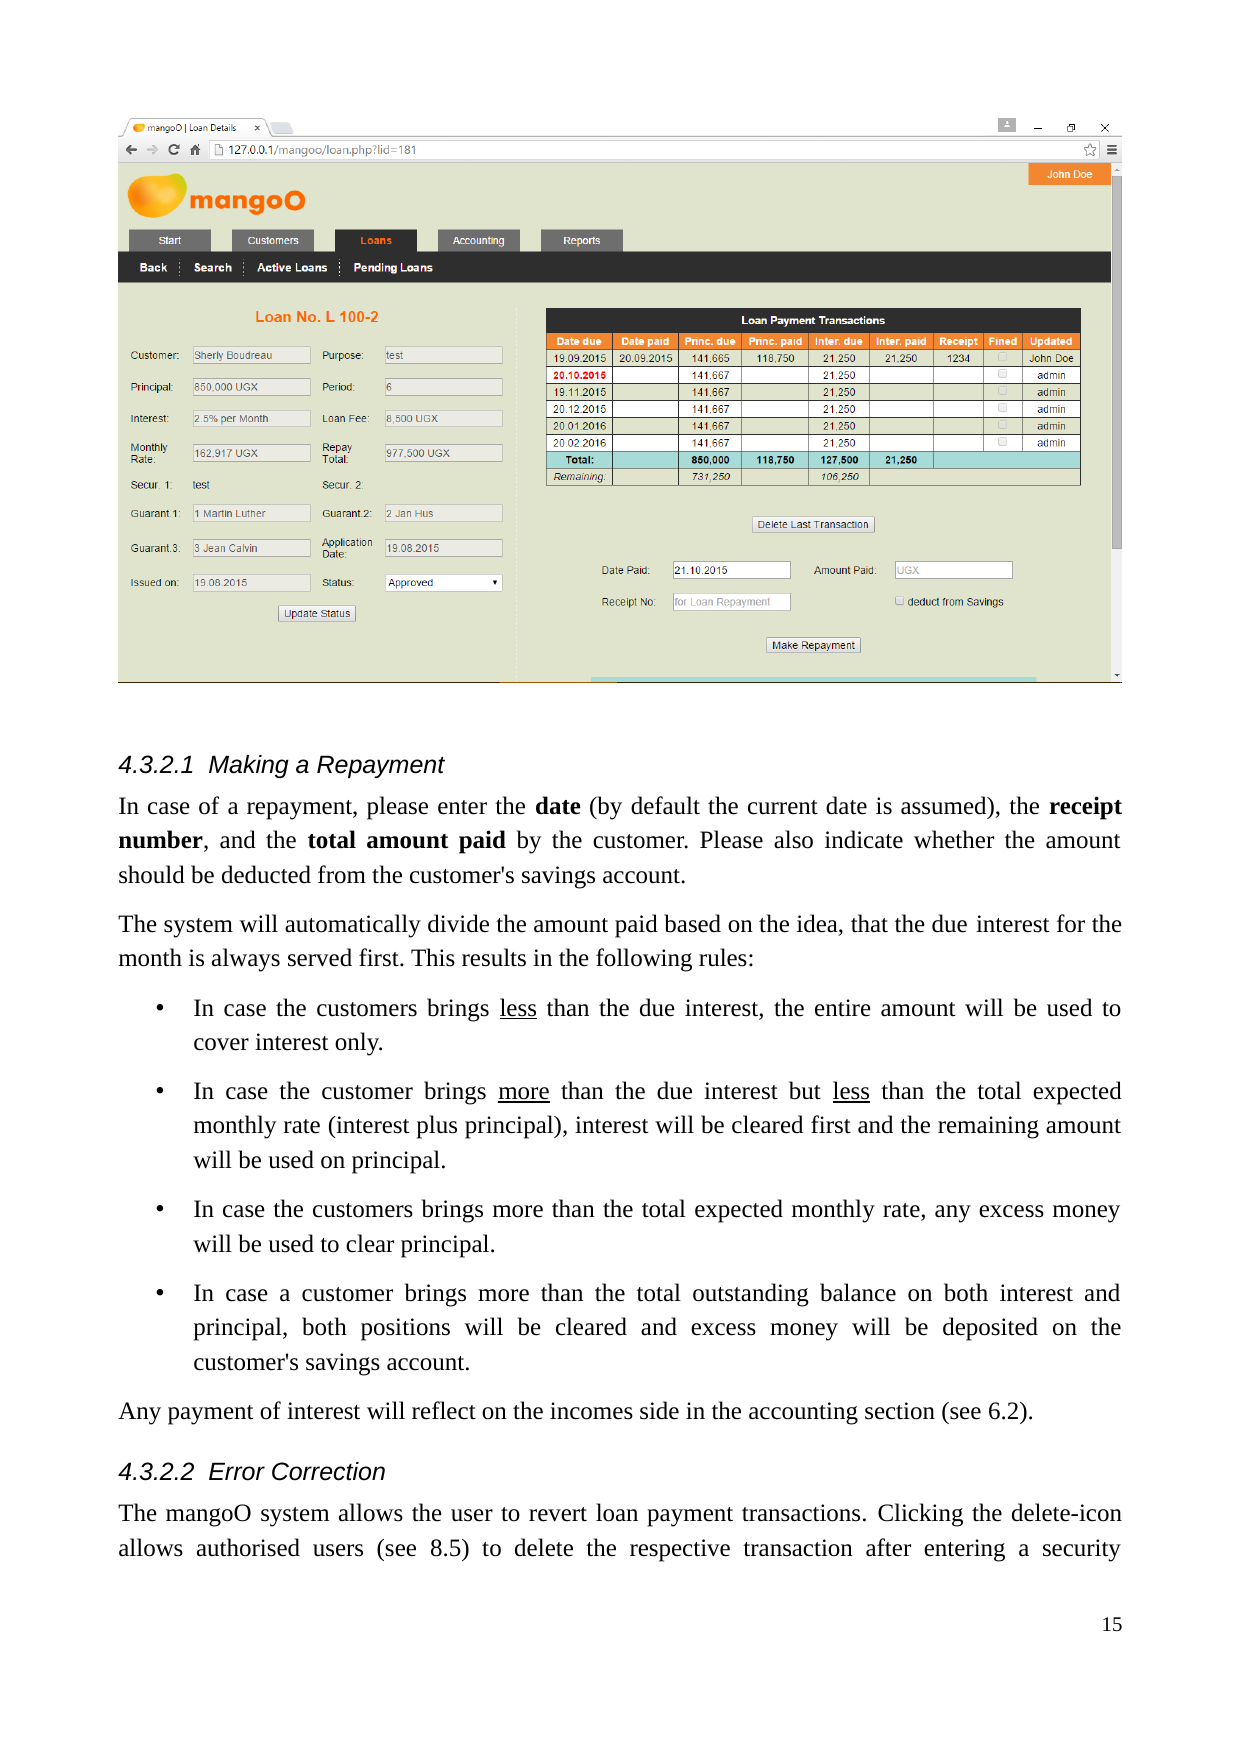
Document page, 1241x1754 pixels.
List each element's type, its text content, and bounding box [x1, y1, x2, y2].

subtitle Making a Repayment [118, 750, 1122, 778]
text Any payment of interest will reflect on the incomes side in the accounting section (see 6.2). [118, 1396, 1122, 1424]
list In case the customers brings less than the due interest, the entire amount will be used to cover interest only. [156, 993, 1122, 1056]
subtitle Error Correction [118, 1457, 1122, 1486]
picture [118, 118, 1123, 683]
list In case the customers brings more than the total expected monthly rate, any excess money will be used to clear principal. [156, 1194, 1122, 1257]
list In case a customer brings more than the total outstanding balance on both interest and principal, both positions will be cleared and excess money will be deposited on the customer's savings account. [156, 1278, 1122, 1375]
text The mangoO system allows the user to revert loan payment transactions. Clicking the delete-icon allows authorised users (see 8.5) to delete the respective transaction after entering a security [118, 1498, 1122, 1562]
text In case of a repayment, please enter the date (by default the current date is assumed), the receipt number, and the total amount paid by the customer. Please also indicate whether the amount should be deducted from the customer's savings account. [118, 791, 1122, 889]
text The system will automatically divide the amount paid based on the idea, that the due interest for the month is always served first. This results in the following rules: [118, 909, 1122, 972]
list In case the customer brings more than the due interest but less than the total expected monthly rate (interest plus principal), interest will be cleared first and the remaining amount will be used on principal. [156, 1076, 1122, 1174]
